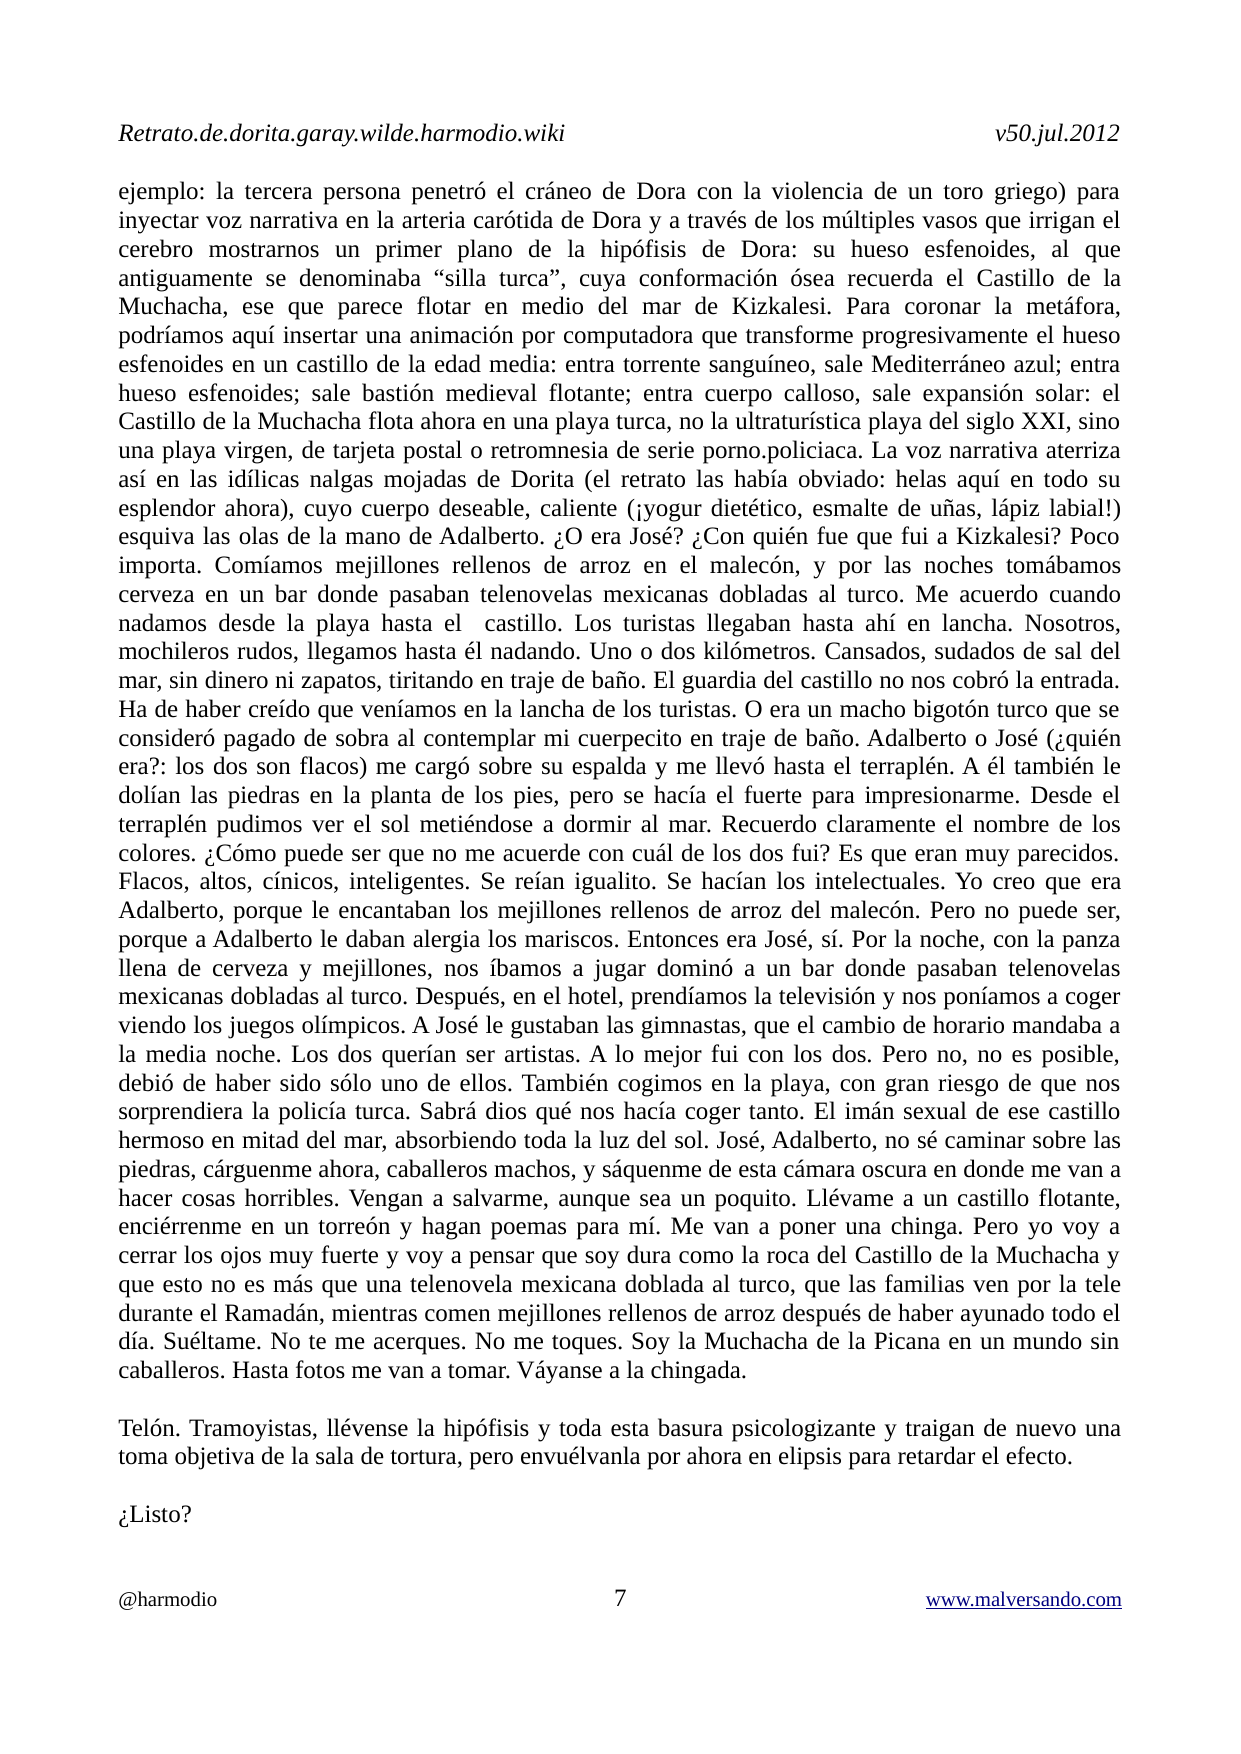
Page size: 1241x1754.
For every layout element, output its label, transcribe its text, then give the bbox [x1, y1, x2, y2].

text Telón. Tramoyistas, llévense la hipófisis y toda esta basura psicologizante y traigan de nuevo una toma objetiva de la sala de tortura, pero envuélvanla por ahora en elipsis para retardar el efecto. [118, 1413, 1122, 1470]
text ¿Listo? [118, 1499, 1122, 1528]
text ejemplo: la tercera persona penetró el cráneo de Dora con la violencia de un toro griego) para inyectar voz narrativa en la arteria carótida de Dora y a través de los múltiples vasos que irrigan el cerebro mostrarnos un primer plano de la hipófisis de Dora: su hueso esfenoides, al que antiguamente se denominaba “silla turca”, cuya conformación ósea recuerda el Castillo de la Muchacha, ese que parece flotar en medio del mar de Kizkalesi. Para coronar la metáfora, podríamos aquí insertar una animación por computadora que transforme progresivamente el hueso esfenoides en un castillo de la edad media: entra torrente sanguíneo, sale Mediterráneo azul; entra hueso esfenoides; sale bastión medieval flotante; entra cuerpo calloso, sale expansión solar: el Castillo de la Muchacha flota ahora en una playa turca, no la ultraturística playa del siglo XXI, sino una playa virgen, de tarjeta postal o retromnesia de serie porno.policiaca. La voz narrativa aterriza así en las idílicas nalgas mojadas de Dorita (el retrato las había obviado: helas aquí en todo su esplendor ahora), cuyo cuerpo deseable, caliente (¡yogur dietético, esmalte de uñas, lápiz labial!) esquiva las olas de la mano de Adalberto. ¿O era José? ¿Con quién fue que fui a Kizkalesi? Poco importa. Comíamos mejillones rellenos de arroz en el malecón, y por las noches tomábamos cerveza en un bar donde pasaban telenovelas mexicanas dobladas al turco. Me acuerdo cuando nadamos desde la playa hasta el castillo. Los turistas llegaban hasta ahí en lancha. Nosotros, mochileros rudos, llegamos hasta él nadando. Uno o dos kilómetros. Cansados, sudados de sal del mar, sin dinero ni zapatos, tiritando en traje de baño. El guardia del castillo no nos cobró la entrada. Ha de haber creído que veníamos en la lancha de los turistas. O era un macho bigotón turco que se consideró pagado de sobra al contemplar mi cuerpecito en traje de baño. Adalberto o José (¿quién era?: los dos son flacos) me cargó sobre su espalda y me llevó hasta el terraplén. A él también le dolían las piedras en la planta de los pies, pero se hacía el fuerte para impresionarme. Desde el terraplén pudimos ver el sol metiéndose a dormir al mar. Recuerdo claramente el nombre de los colores. ¿Cómo puede ser que no me acuerde con cuál de los dos fui? Es que eran muy parecidos. Flacos, altos, cínicos, inteligentes. Se reían igualito. Se hacían los intelectuales. Yo creo que era Adalberto, porque le encantaban los mejillones rellenos de arroz del malecón. Pero no puede ser, porque a Adalberto le daban alergia los mariscos. Entonces era José, sí. Por la noche, con la panza llena de cerveza y mejillones, nos íbamos a jugar dominó a un bar donde pasaban telenovelas mexicanas dobladas al turco. Después, en el hotel, prendíamos la televisión y nos poníamos a coger viendo los juegos olímpicos. A José le gustaban las gimnastas, que el cambio de horario mandaba a la media noche. Los dos querían ser artistas. A lo mejor fui con los dos. Pero no, no es posible, debió de haber sido sólo uno de ellos. También cogimos en la playa, con gran riesgo de que nos sorprendiera la policía turca. Sabrá dios qué nos hacía coger tanto. El imán sexual de ese castillo hermoso en mitad del mar, absorbiendo toda la luz del sol. José, Adalberto, no sé caminar sobre las piedras, cárguenme ahora, caballeros machos, y sáquenme de esta cámara oscura en donde me van a hacer cosas horribles. Vengan a salvarme, aunque sea un poquito. Llévame a un castillo flotante, enciérrenme en un torreón y hagan poemas para mí. Me van a poner una chinga. Pero yo voy a cerrar los ojos muy fuerte y voy a pensar que soy dura como la roca del Castillo de la Muchacha y que esto no es más que una telenovela mexicana doblada al turco, que las familias ven por la tele durante el Ramadán, mientras comen mejillones rellenos de arroz después de haber ayunado todo el día. Suéltame. No te me acerques. No me toques. Soy la Muchacha de la Picana en un mundo sin caballeros. Hasta fotos me van a tomar. Váyanse a la chingada. [118, 176, 1122, 1384]
